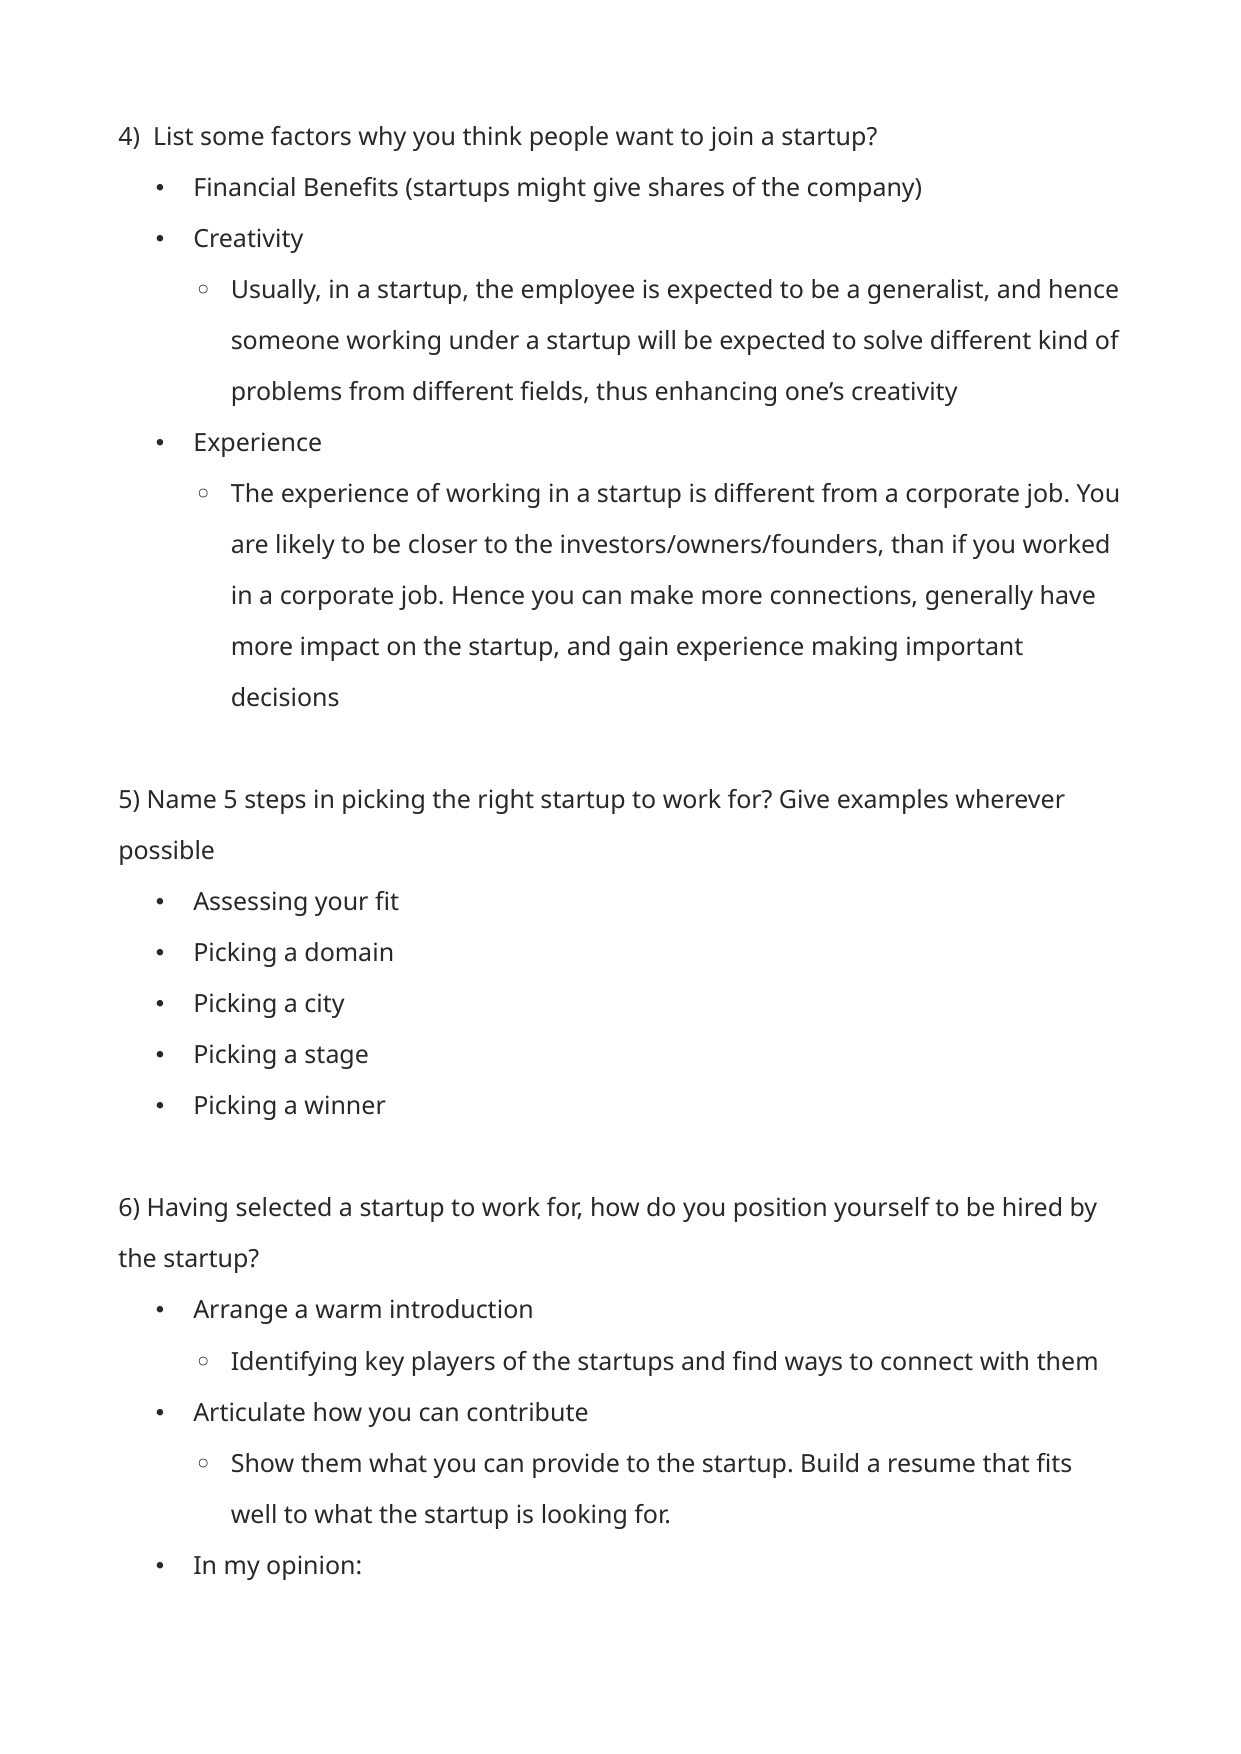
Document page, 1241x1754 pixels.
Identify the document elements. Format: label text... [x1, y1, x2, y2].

list Articulate how you can contribute [156, 1394, 1122, 1428]
list Picking a winner [156, 1088, 1122, 1122]
text 5) Name 5 steps in picking the right startup to work for? Give examples wherever possible [118, 782, 1122, 867]
list Experience [156, 424, 1122, 458]
list Financial Benefits (startups might give shares of the company) [156, 169, 1122, 203]
list In my opinion: [156, 1547, 1122, 1581]
list Picking a domain [156, 935, 1122, 969]
text 4) List some factors why you think people want to join a startup? [118, 118, 1122, 152]
list Assessing your fit [156, 884, 1122, 918]
list Picking a city [156, 986, 1122, 1020]
list The experience of working in a startup is different from a corporate job. You are likely to be closer to the investors/owners/founders, than if you worked in a corporate job. Hence you can make more connections, generally have more impact on the startup, and gain experience making important decisions [193, 475, 1122, 714]
list Creativity [156, 220, 1122, 254]
list Picking a stage [156, 1037, 1122, 1071]
list Show them what you can provide to the startup. Build a resume that fits well to what the startup is looking for. [193, 1445, 1122, 1530]
list Arrange a warm introduction [156, 1292, 1122, 1326]
list Identifying key players of the startups and find ways to connect with them [193, 1343, 1122, 1377]
text 6) Having selected a startup to work for, how do you position yourself to be hired by the startup? [118, 1190, 1122, 1275]
list Usually, in a startup, the employee is expected to be a generalist, and hence someone working under a startup will be expected to solve different kind of problems from different fields, thus enhancing one’s creativity [193, 271, 1122, 407]
